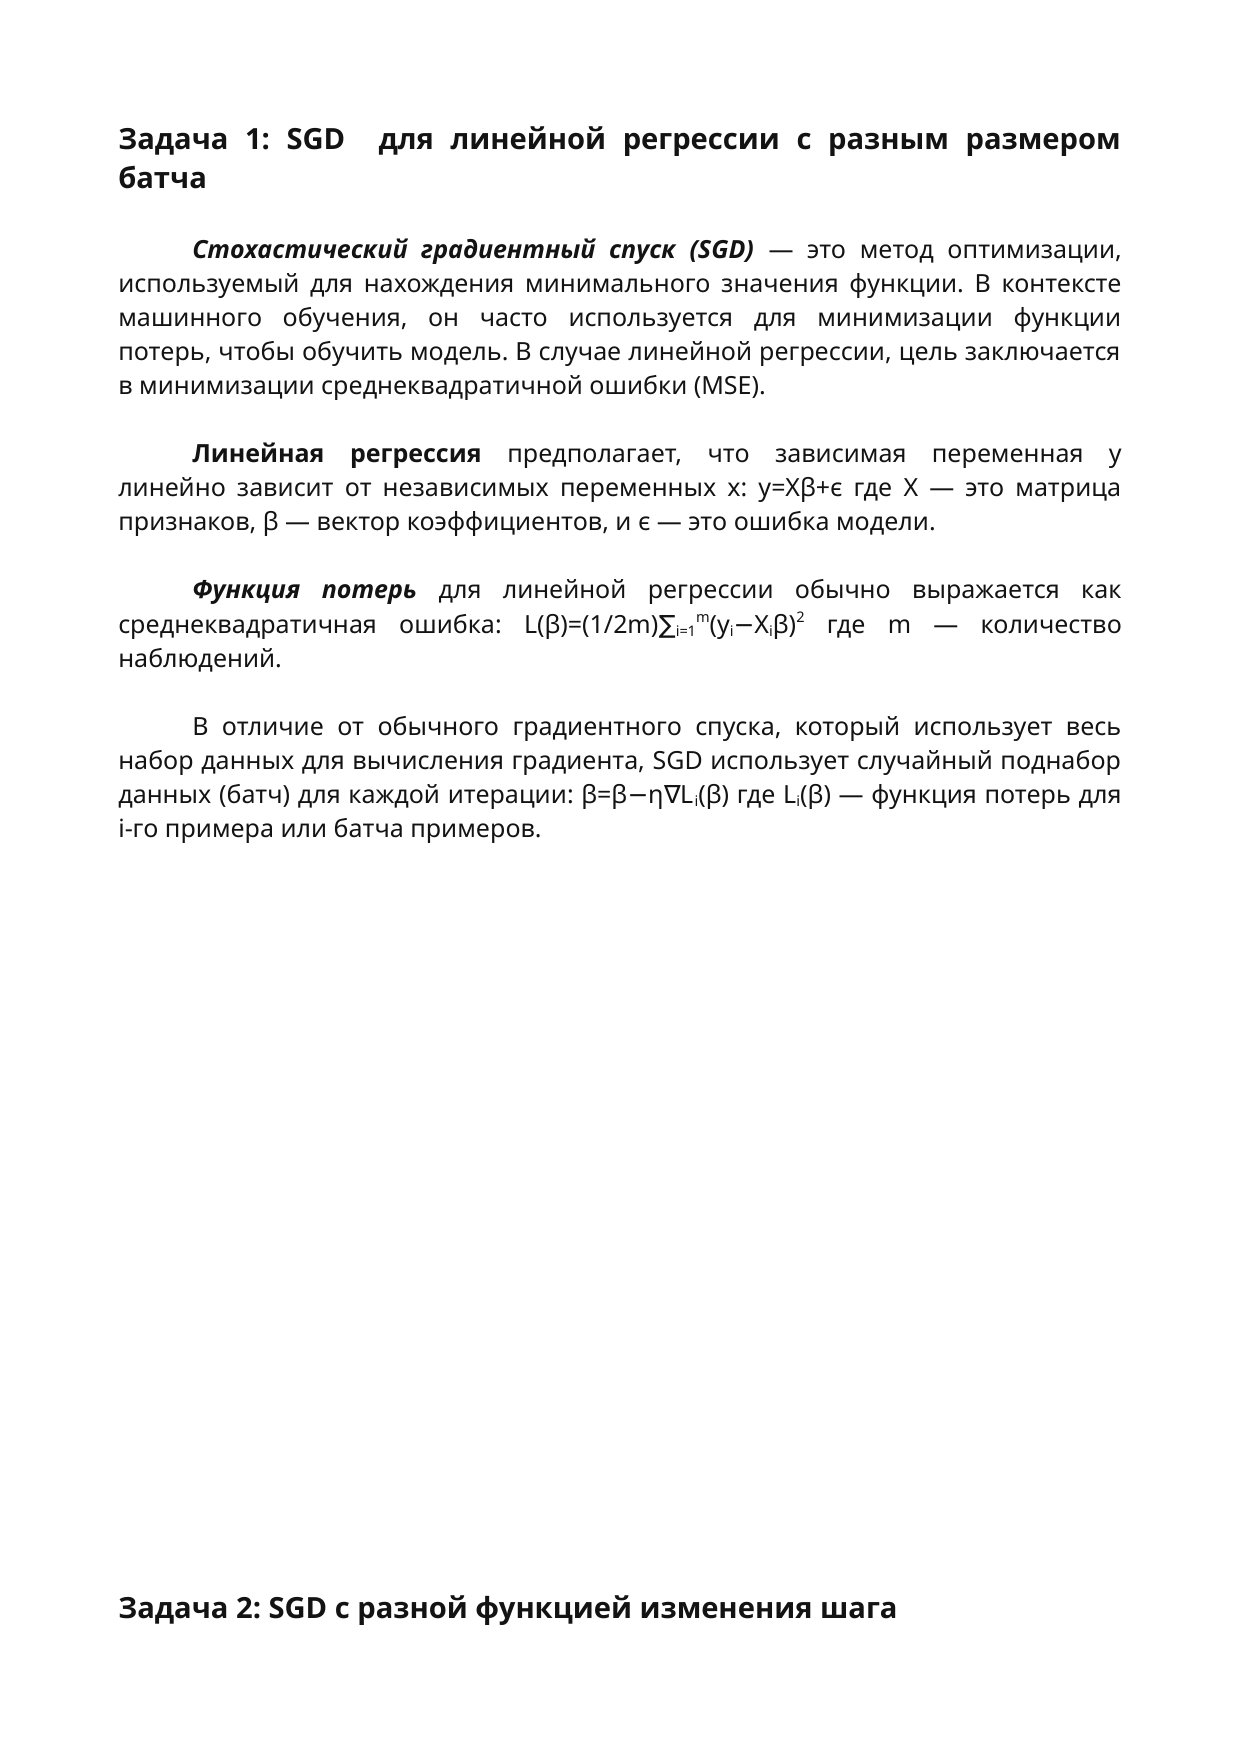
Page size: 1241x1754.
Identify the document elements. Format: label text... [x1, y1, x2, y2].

text Задача 2: SGD с разной функцией изменения шага [118, 1587, 1122, 1627]
text Задача 1: SGD для линейной регрессии с разным размером батча [118, 118, 1122, 197]
text Стохастический градиентный спуск (SGD) — это метод оптимизации, используемый для нахождения минимального значения функции. В контексте машинного обучения, он часто используется для минимизации функции потерь, чтобы обучить модель. В случае линейной регрессии, цель заключается в минимизации среднеквадратичной ошибки (MSE). [118, 232, 1122, 402]
text Линейная регрессия предполагает, что зависимая переменная y линейно зависит от независимых переменных x: y=Xβ+ϵ где X — это матрица признаков, β — вектор коэффициентов, и ϵ — это ошибка модели. [118, 436, 1122, 538]
text В отличие от обычного градиентного спуска, который использует весь набор данных для вычисления градиента, SGD использует случайный поднабор данных (батч) для каждой итерации: β=β−η∇Li(β) где Li(β) — функция потерь для i-го примера или батча примеров. [118, 708, 1122, 845]
text Функция потерь для линейной регрессии обычно выражается как среднеквадратичная ошибка: L(β)=(1/2m)∑i=1m(yi−Xiβ)2 где m — количество наблюдений. [118, 572, 1122, 674]
